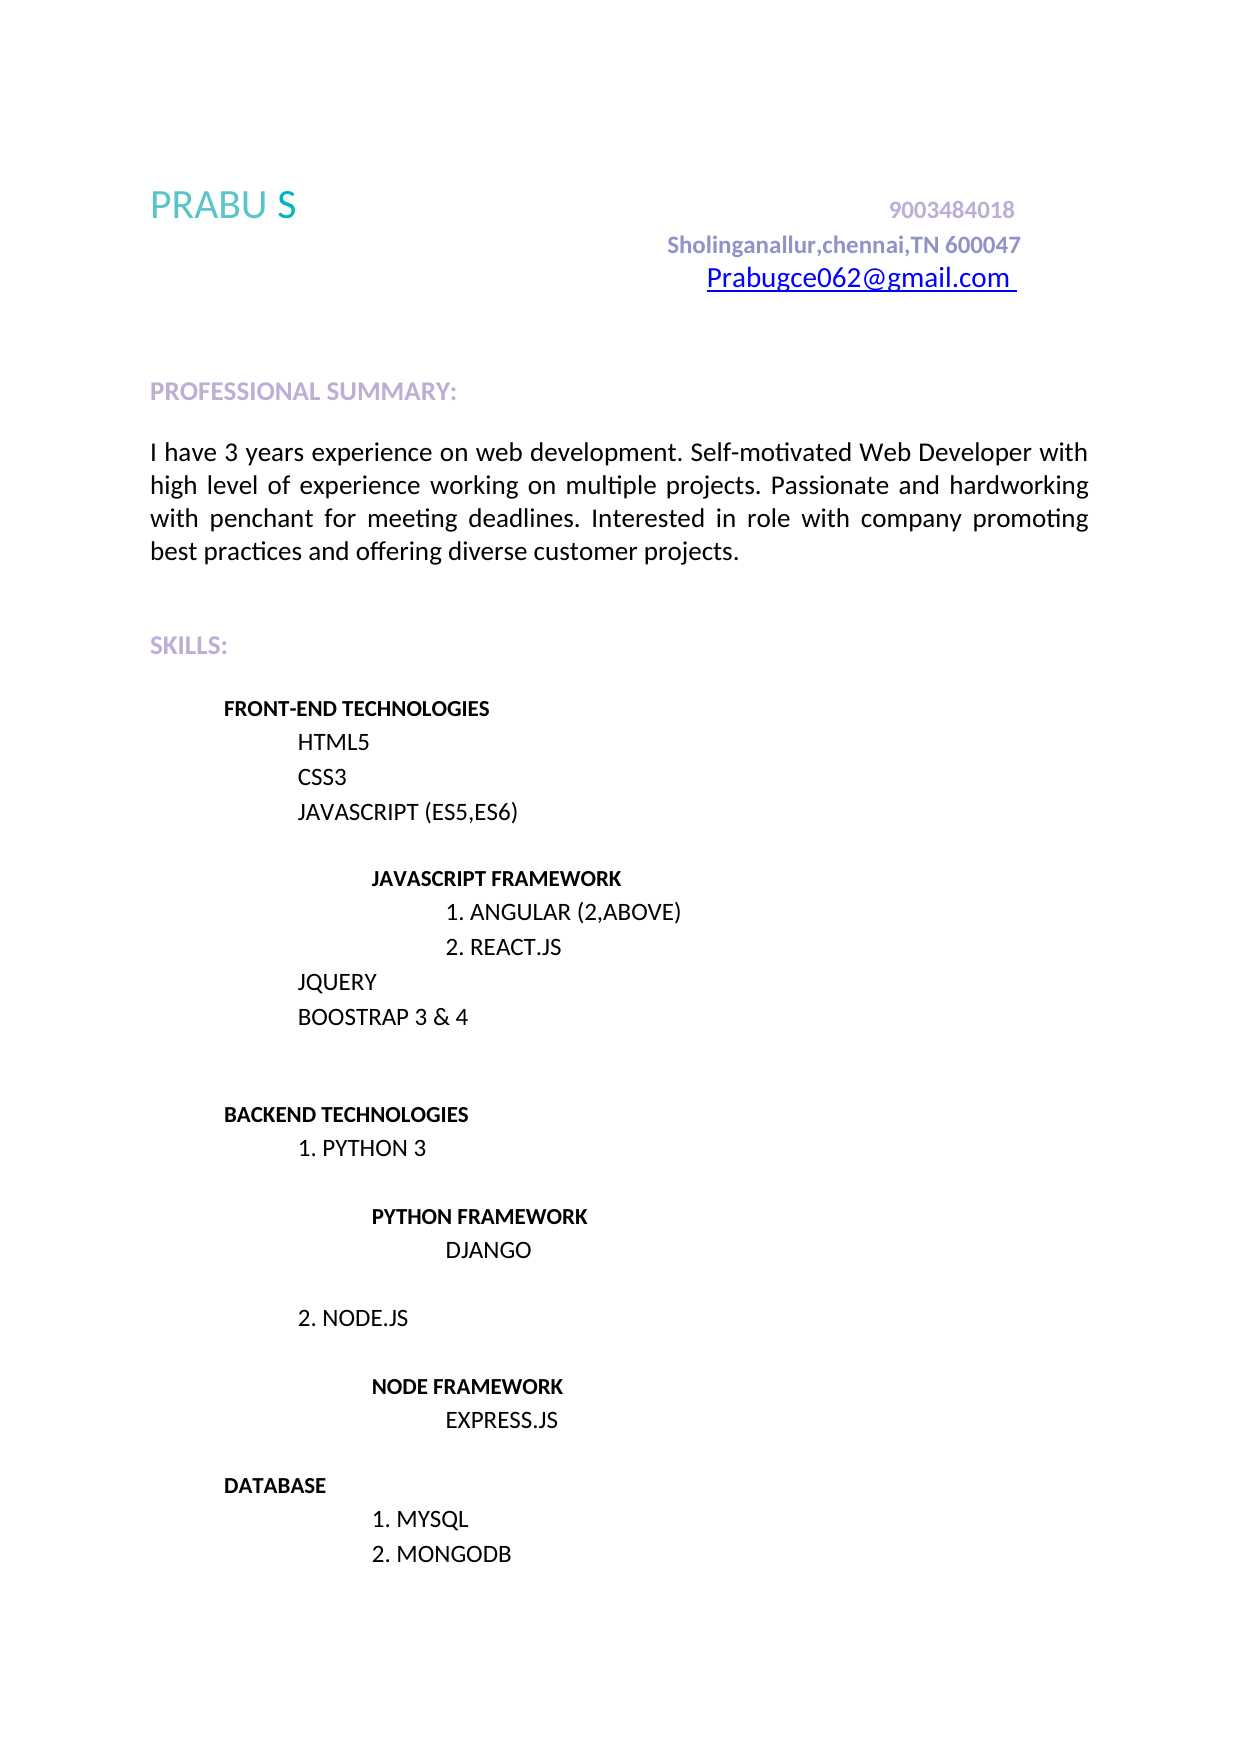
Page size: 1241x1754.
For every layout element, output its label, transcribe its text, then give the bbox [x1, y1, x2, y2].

text BOOSTRAP 3 & 4 [150, 1001, 1090, 1031]
text 2. REACT.JS [150, 931, 1090, 961]
text EXPRESS.JS [150, 1404, 1090, 1434]
text PRABU S 9003484018 [150, 178, 1090, 229]
text DATABASE [150, 1471, 1090, 1499]
text DJANGO [150, 1235, 1090, 1265]
text PYTHON FRAMEWORK [150, 1202, 1090, 1231]
text 1. PYTHON 3 [150, 1132, 1090, 1163]
text 1. ANGULAR (2,ABOVE) [150, 896, 1090, 926]
text JAVASCRIPT FRAMEWORK [150, 864, 1090, 892]
text PROFESSIONAL SUMMARY: [150, 374, 1090, 407]
text Prabugce062@gmail.com [150, 259, 1090, 295]
text NODE FRAMEWORK [150, 1372, 1090, 1400]
text HTML5 [150, 727, 1090, 757]
text JAVASCRIPT (ES5,ES6) [150, 797, 1090, 827]
text SKILLS: [150, 628, 1090, 694]
text FRONT-END TECHNOLOGIES [150, 694, 1090, 722]
text 2. NODE.JS [150, 1302, 1090, 1332]
text 2. MONGODB [150, 1538, 1090, 1569]
text BACKEND TECHNOLOGIES [150, 1100, 1090, 1128]
text CSS3 [150, 762, 1090, 792]
text JQUERY [150, 966, 1090, 996]
text 1. MYSQL [150, 1503, 1090, 1534]
text I have 3 years experience on web development. Self-motivated Web Developer with high level of experience working on multiple projects. Passionate and hardworking with penchant for meeting deadlines. Interested in role with company promoting best practices and offering diverse customer projects. [150, 435, 1090, 567]
text Sholinganallur,chennai,TN 600047 [150, 229, 1090, 259]
